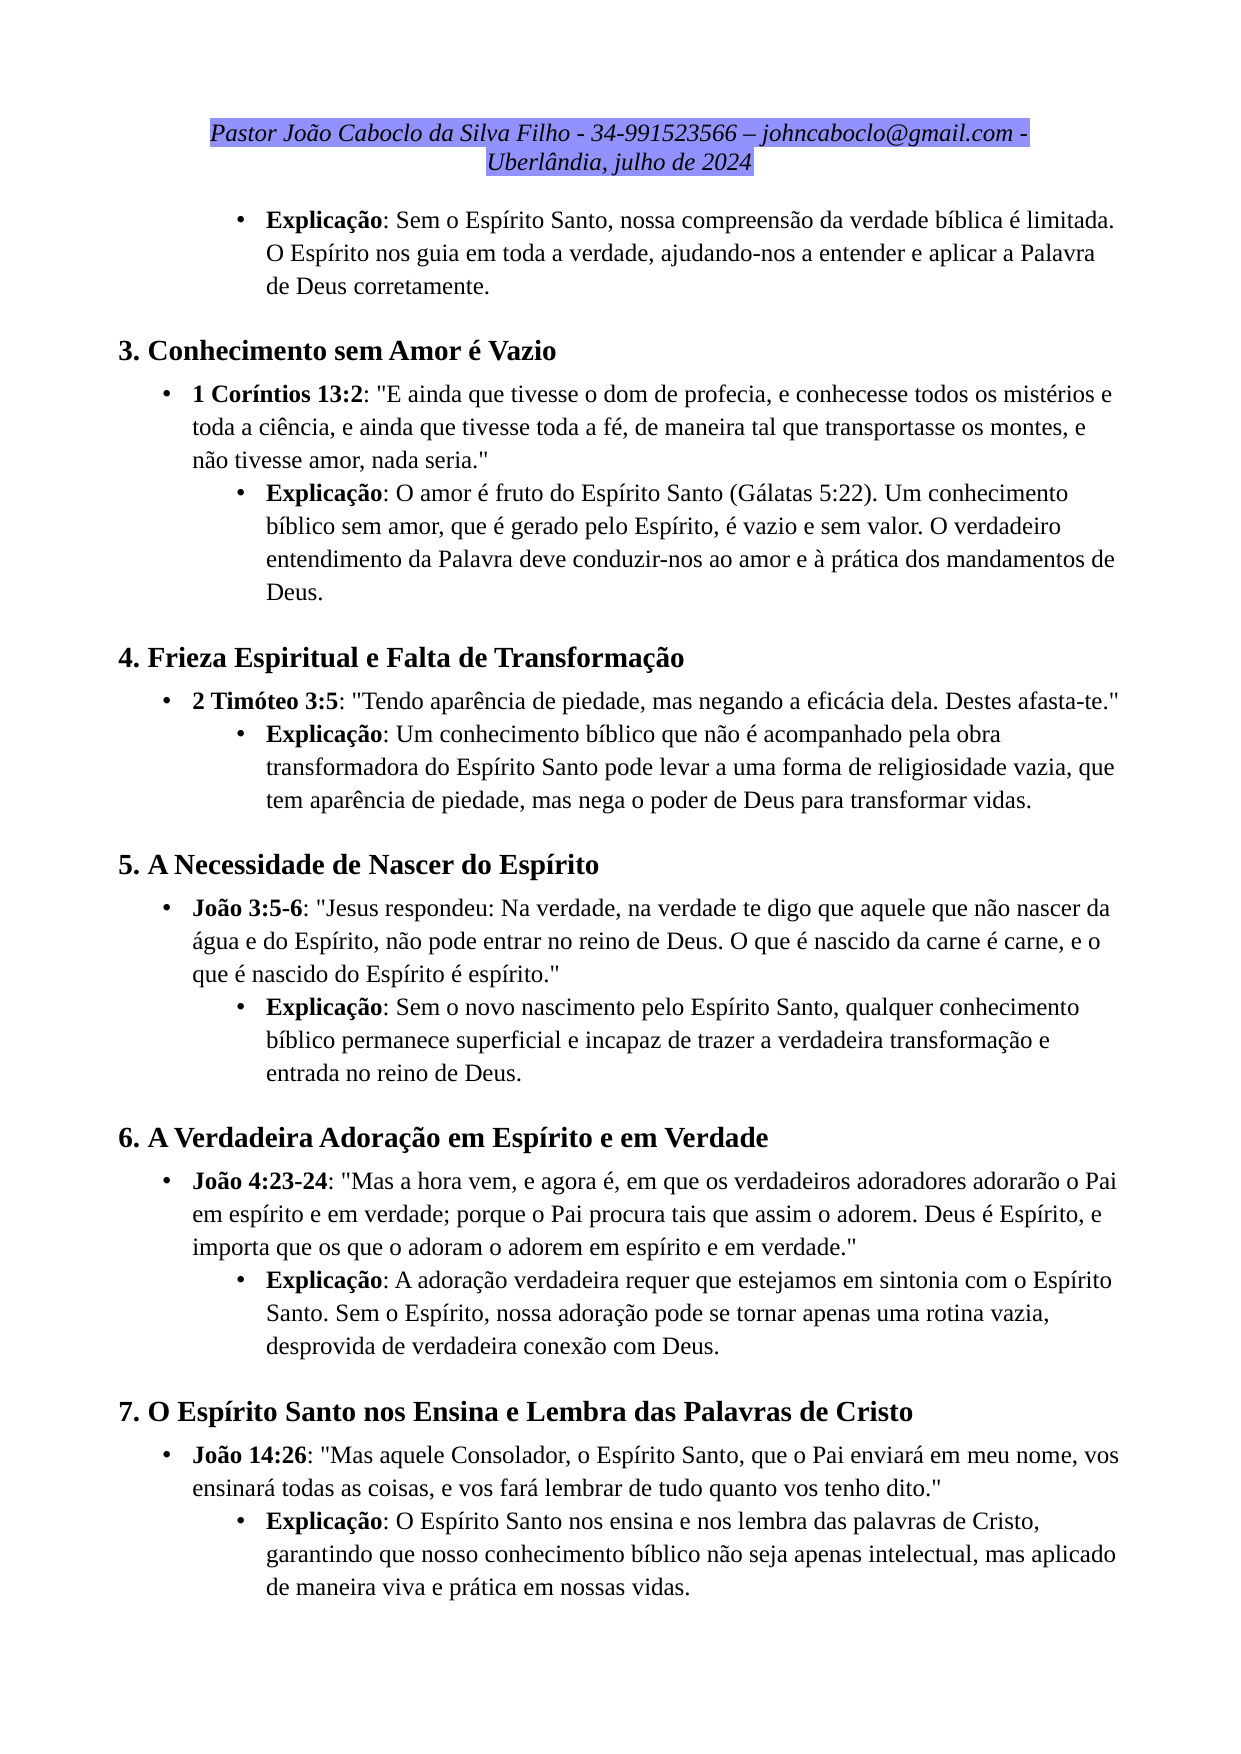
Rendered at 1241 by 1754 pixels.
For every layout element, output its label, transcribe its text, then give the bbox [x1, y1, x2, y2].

list 2 Timóteo 3:5: "Tendo aparência de piedade, mas negando a eficácia dela. Destes afasta-te." [162, 686, 1122, 714]
subtitle 3. Conhecimento sem Amor é Vazio [118, 333, 1122, 367]
subtitle 7. O Espírito Santo nos Ensina e Lembra das Palavras de Cristo [118, 1394, 1122, 1427]
list Explicação: Um conhecimento bíblico que não é acompanhado pela obra transformadora do Espírito Santo pode levar a uma forma de religiosidade vazia, que tem aparência de piedade, mas nega o poder de Deus para transformar vidas. [236, 719, 1122, 813]
list João 3:5-6: "Jesus respondeu: Na verdade, na verdade te digo que aquele que não nascer da água e do Espírito, não pode entrar no reino de Deus. O que é nascido da carne é carne, e o que é nascido do Espírito é espírito." [162, 893, 1122, 988]
list Explicação: Sem o Espírito Santo, nossa compreensão da verdade bíblica é limitada. O Espírito nos guia em toda a verdade, ajudando-nos a entender e aplicar a Palavra de Deus corretamente. [236, 205, 1122, 300]
list Explicação: A adoração verdadeira requer que estejamos em sintonia com o Espírito Santo. Sem o Espírito, nossa adoração pode se tornar apenas uma rotina vazia, desprovida de verdadeira conexão com Deus. [236, 1265, 1122, 1360]
list Explicação: O amor é fruto do Espírito Santo (Gálatas 5:22). Um conhecimento bíblico sem amor, que é gerado pelo Espírito, é vazio e sem valor. O verdadeiro entendimento da Palavra deve conduzir-nos ao amor e à prática dos mandamentos de Deus. [236, 478, 1122, 606]
list João 14:26: "Mas aquele Consolador, o Espírito Santo, que o Pai enviará em meu nome, vos ensinará todas as coisas, e vos fará lembrar de tudo quanto vos tenho dito." [162, 1440, 1122, 1501]
subtitle 4. Frieza Espiritual e Falta de Transformação [118, 640, 1122, 673]
list 1 Coríntios 13:2: "E ainda que tivesse o dom de profecia, e conhecesse todos os mistérios e toda a ciência, e ainda que tivesse toda a fé, de maneira tal que transportasse os montes, e não tivesse amor, nada seria." [162, 379, 1122, 474]
list João 4:23-24: "Mas a hora vem, e agora é, em que os verdadeiros adoradores adorarão o Pai em espírito e em verdade; porque o Pai procura tais que assim o adorem. Deus é Espírito, e importa que os que o adoram o adorem em espírito e em verdade." [162, 1166, 1122, 1261]
subtitle 6. A Verdadeira Adoração em Espírito e em Verdade [118, 1120, 1122, 1154]
list Explicação: O Espírito Santo nos ensina e nos lembra das palavras de Cristo, garantindo que nosso conhecimento bíblico não seja apenas intelectual, mas aplicado de maneira viva e prática em nossas vidas. [236, 1506, 1122, 1601]
list Explicação: Sem o novo nascimento pelo Espírito Santo, qualquer conhecimento bíblico permanece superficial e incapaz de trazer a verdadeira transformação e entrada no reino de Deus. [236, 992, 1122, 1087]
subtitle 5. A Necessidade de Nascer do Espírito [118, 847, 1122, 881]
